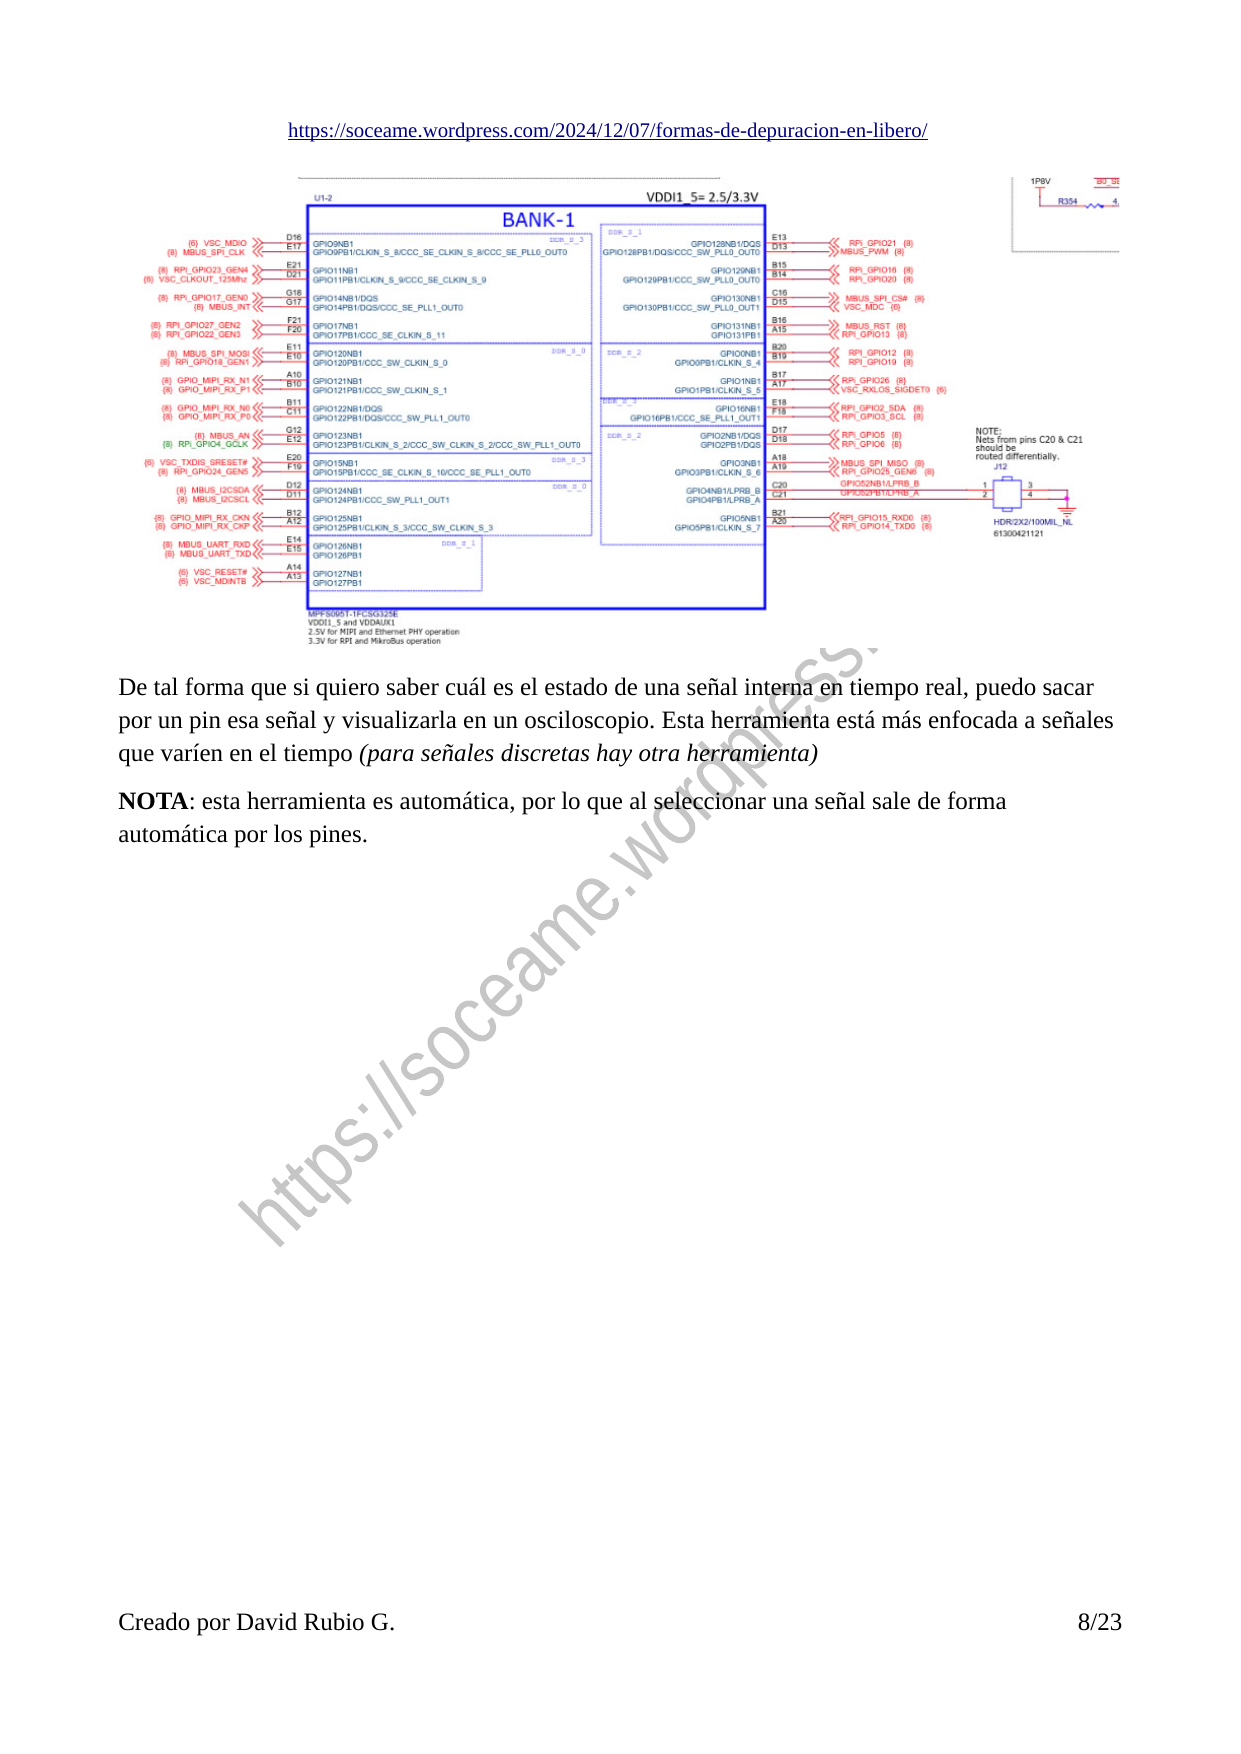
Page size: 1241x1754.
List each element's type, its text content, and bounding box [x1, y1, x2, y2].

text De tal forma que si quiero saber cuál es el estado de una señal interna en tiempo real, puedo sacar por un pin esa señal y visualizarla en un osciloscopio. Esta herramienta está más enfocada a señales que varíen en el tiempo (para señales discretas hay otra herramienta) [118, 672, 798, 767]
picture [118, 177, 1120, 648]
text De tal forma que si quiero saber cuál es el estado de una señal interna en tiempo real, puedo sacar por un pin esa señal y visualizarla en un osciloscopio. Esta herramienta está más enfocada a señales que varíen en el tiempo (para señales discretas hay otra herramienta) [743, 672, 1122, 767]
text NOTA: esta herramienta es automática, por lo que al seleccionar una señal sale de forma automática por los pines. [118, 786, 1122, 848]
